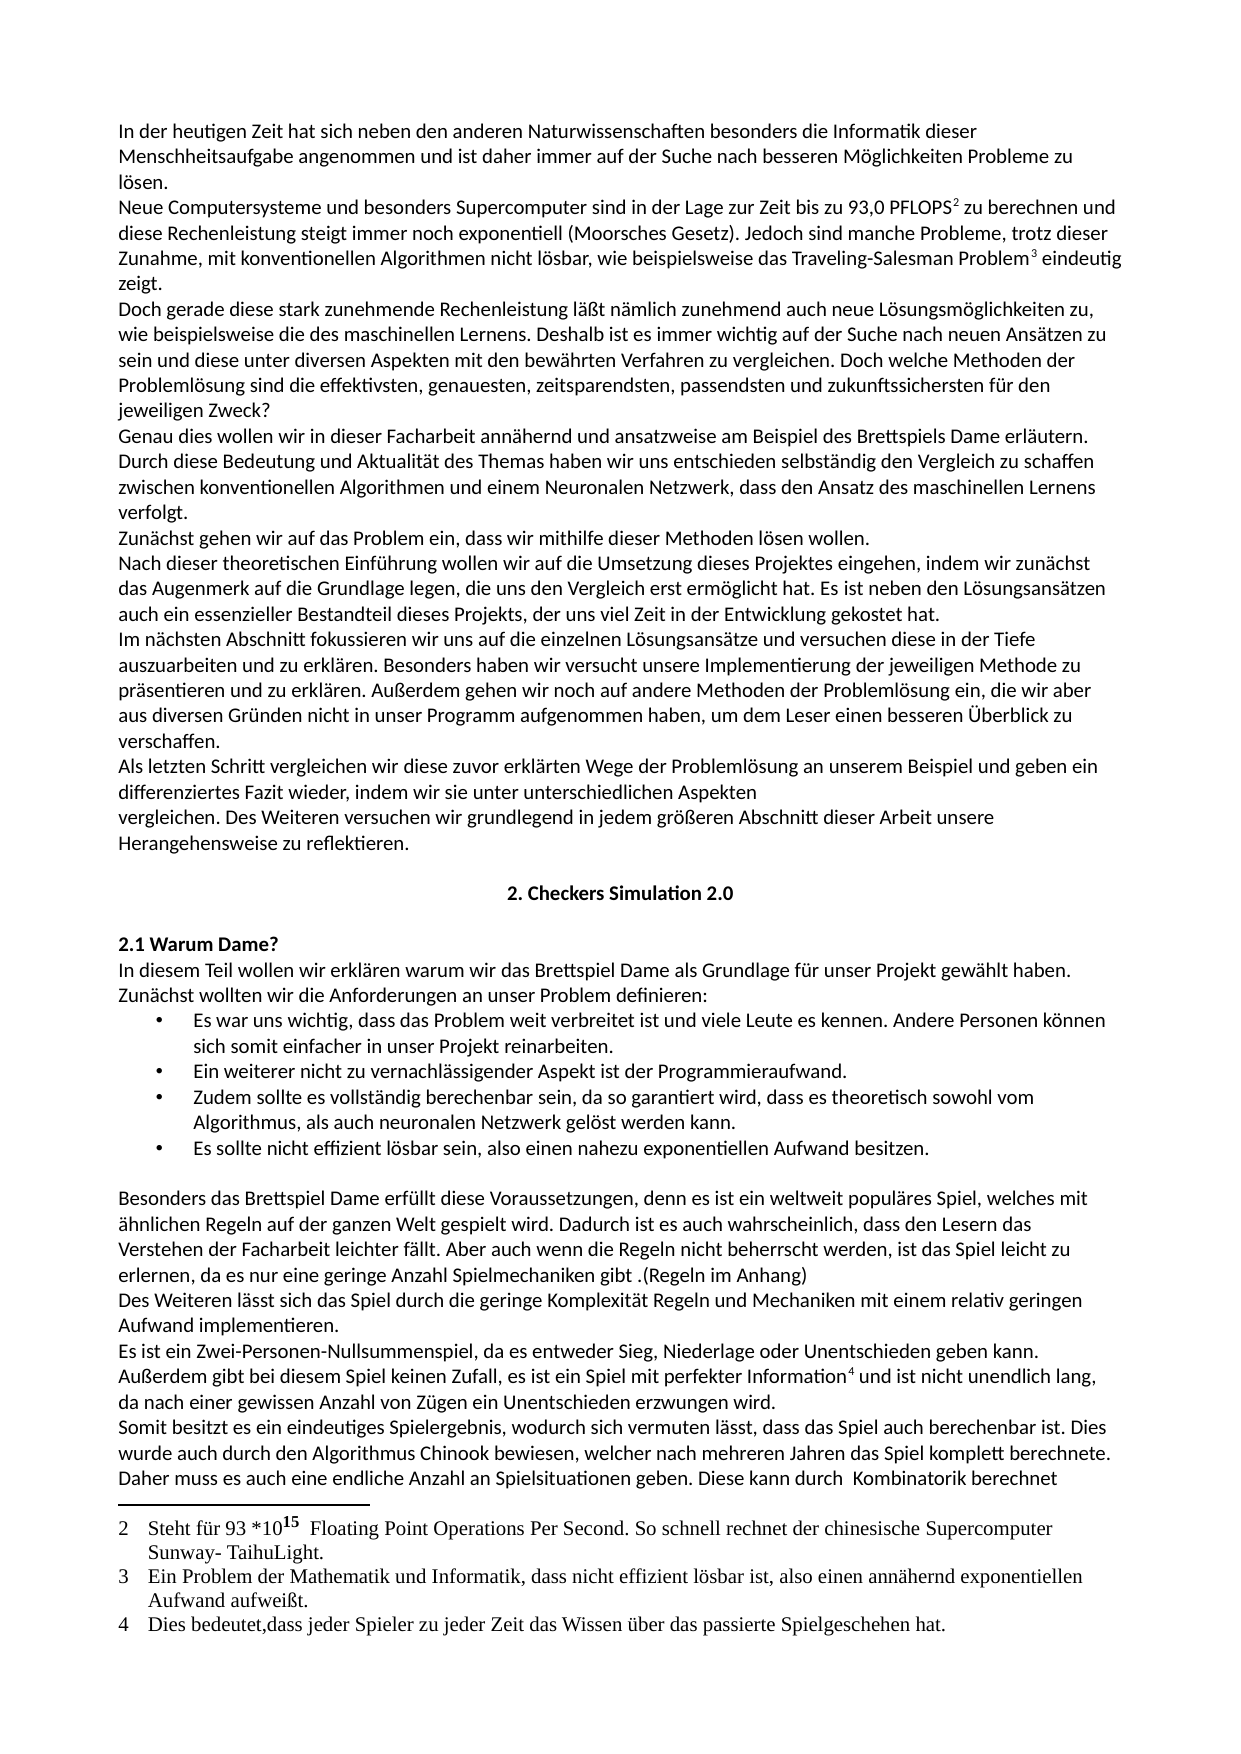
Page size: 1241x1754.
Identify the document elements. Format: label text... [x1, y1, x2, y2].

text Genau dies wollen wir in dieser Facharbeit annähernd und ansatzweise am Beispiel des Brettspiels Dame erläutern. Durch diese Bedeutung und Aktualität des Themas haben wir uns entschieden selbständig den Vergleich zu schaffen zwischen konventionellen Algorithmen und einem Neuronalen Netzwerk, dass den Ansatz des maschinellen Lernens verfolgt. [118, 423, 1122, 525]
text Nach dieser theoretischen Einführung wollen wir auf die Umsetzung dieses Projektes eingehen, indem wir zunächst das Augenmerk auf die Grundlage legen, die uns den Vergleich erst ermöglicht hat. Es ist neben den Lösungsansätzen auch ein essenzieller Bestandteil dieses Projekts, der uns viel Zeit in der Entwicklung gekostet hat. [118, 550, 1122, 626]
text 2. Checkers Simulation 2.0 [118, 881, 1122, 906]
text Doch gerade diese stark zunehmende Rechenleistung läßt nämlich zunehmend auch neue Lösungsmöglichkeiten zu, wie beispielsweise die des maschinellen Lernens. Deshalb ist es immer wichtig auf der Suche nach neuen Ansätzen zu sein und diese unter diversen Aspekten mit den bewährten Verfahren zu vergleichen. Doch welche Methoden der Problemlösung sind die effektivsten, genauesten, zeitsparendsten, passendsten und zukunftssichersten für den jeweiligen Zweck? [118, 296, 1122, 423]
text Außerdem gibt bei diesem Spiel keinen Zufall, es ist ein Spiel mit perfekter Information und ist nicht unendlich lang, da nach einer gewissen Anzahl von Zügen ein Unentschieden erzwungen wird. [118, 1363, 1122, 1414]
text Steht für 93 *1015 Floating Point Operations Per Second. So schnell rechnet der chinesische Supercomputer Sunway- TaihuLight. [118, 1511, 1122, 1564]
list Es war uns wichtig, dass das Problem weit verbreitet ist und viele Leute es kennen. Andere Personen können sich somit einfacher in unser Projekt reinarbeiten. [156, 1008, 1122, 1058]
text Dies bedeutet,dass jeder Spieler zu jeder Zeit das Wissen über das passierte Spielgeschehen hat. [118, 1612, 1122, 1636]
text vergleichen. Des Weiteren versuchen wir grundlegend in jedem größeren Abschnitt dieser Arbeit unsere Herangehensweise zu reflektieren. [118, 804, 1122, 855]
text In diesem Teil wollen wir erklären warum wir das Brettspiel Dame als Grundlage für unser Projekt gewählt haben. Zunächst wollten wir die Anforderungen an unser Problem definieren: [118, 957, 1122, 1008]
text Ein Problem der Mathematik und Informatik, dass nicht effizient lösbar ist, also einen annähernd exponentiellen Aufwand aufweißt. [118, 1564, 1122, 1612]
text Im nächsten Abschnitt fokussieren wir uns auf die einzelnen Lösungsansätze und versuchen diese in der Tiefe auszuarbeiten und zu erklären. Besonders haben wir versucht unsere Implementierung der jeweiligen Methode zu präsentieren und zu erklären. Außerdem gehen wir noch auf andere Methoden der Problemlösung ein, die wir aber aus diversen Gründen nicht in unser Programm aufgenommen haben, um dem Leser einen besseren Überblick zu verschaffen. [118, 626, 1122, 753]
text In der heutigen Zeit hat sich neben den anderen Naturwissenschaften besonders die Informatik dieser Menschheitsaufgabe angenommen und ist daher immer auf der Suche nach besseren Möglichkeiten Probleme zu lösen. [118, 118, 1122, 194]
text Des Weiteren lässt sich das Spiel durch die geringe Komplexität Regeln und Mechaniken mit einem relativ geringen Aufwand implementieren. [118, 1287, 1122, 1338]
text Daher muss es auch eine endliche Anzahl an Spielsituationen geben. Diese kann durch Kombinatorik berechnet [118, 1465, 1122, 1491]
text Als letzten Schritt vergleichen wir diese zuvor erklärten Wege der Problemlösung an unserem Beispiel und geben ein differenziertes Fazit wieder, indem wir sie unter unterschiedlichen Aspekten [118, 753, 1122, 804]
text 2.1 Warum Dame? [118, 931, 1122, 957]
text Somit besitzt es ein eindeutiges Spielergebnis, wodurch sich vermuten lässt, dass das Spiel auch berechenbar ist. Dies wurde auch durch den Algorithmus Chinook bewiesen, welcher nach mehreren Jahren das Spiel komplett berechnete. [118, 1414, 1122, 1465]
list Es sollte nicht effizient lösbar sein, also einen nahezu exponentiellen Aufwand besitzen. [156, 1135, 1122, 1160]
list Zudem sollte es vollständig berechenbar sein, da so garantiert wird, dass es theoretisch sowohl vom Algorithmus, als auch neuronalen Netzwerk gelöst werden kann. [156, 1084, 1122, 1135]
text Zunächst gehen wir auf das Problem ein, dass wir mithilfe dieser Methoden lösen wollen. [118, 525, 1122, 550]
text Neue Computersysteme und besonders Supercomputer sind in der Lage zur Zeit bis zu 93,0 PFLOPS zu berechnen und diese Rechenleistung steigt immer noch exponentiell (Moorsches Gesetz). Jedoch sind manche Probleme, trotz dieser Zunahme, mit konventionellen Algorithmen nicht lösbar, wie beispielsweise das Traveling-Salesman Problem eindeutig zeigt. [118, 194, 1122, 296]
list Ein weiterer nicht zu vernachlässigender Aspekt ist der Programmieraufwand. [156, 1058, 1122, 1084]
text Besonders das Brettspiel Dame erfüllt diese Voraussetzungen, denn es ist ein weltweit populäres Spiel, welches mit ähnlichen Regeln auf der ganzen Welt gespielt wird. Dadurch ist es auch wahrscheinlich, dass den Lesern das Verstehen der Facharbeit leichter fällt. Aber auch wenn die Regeln nicht beherrscht werden, ist das Spiel leicht zu erlernen, da es nur eine geringe Anzahl Spielmechaniken gibt .(Regeln im Anhang) [118, 1186, 1122, 1287]
text Es ist ein Zwei-Personen-Nullsummenspiel, da es entweder Sieg, Niederlage oder Unentschieden geben kann. [118, 1338, 1122, 1363]
